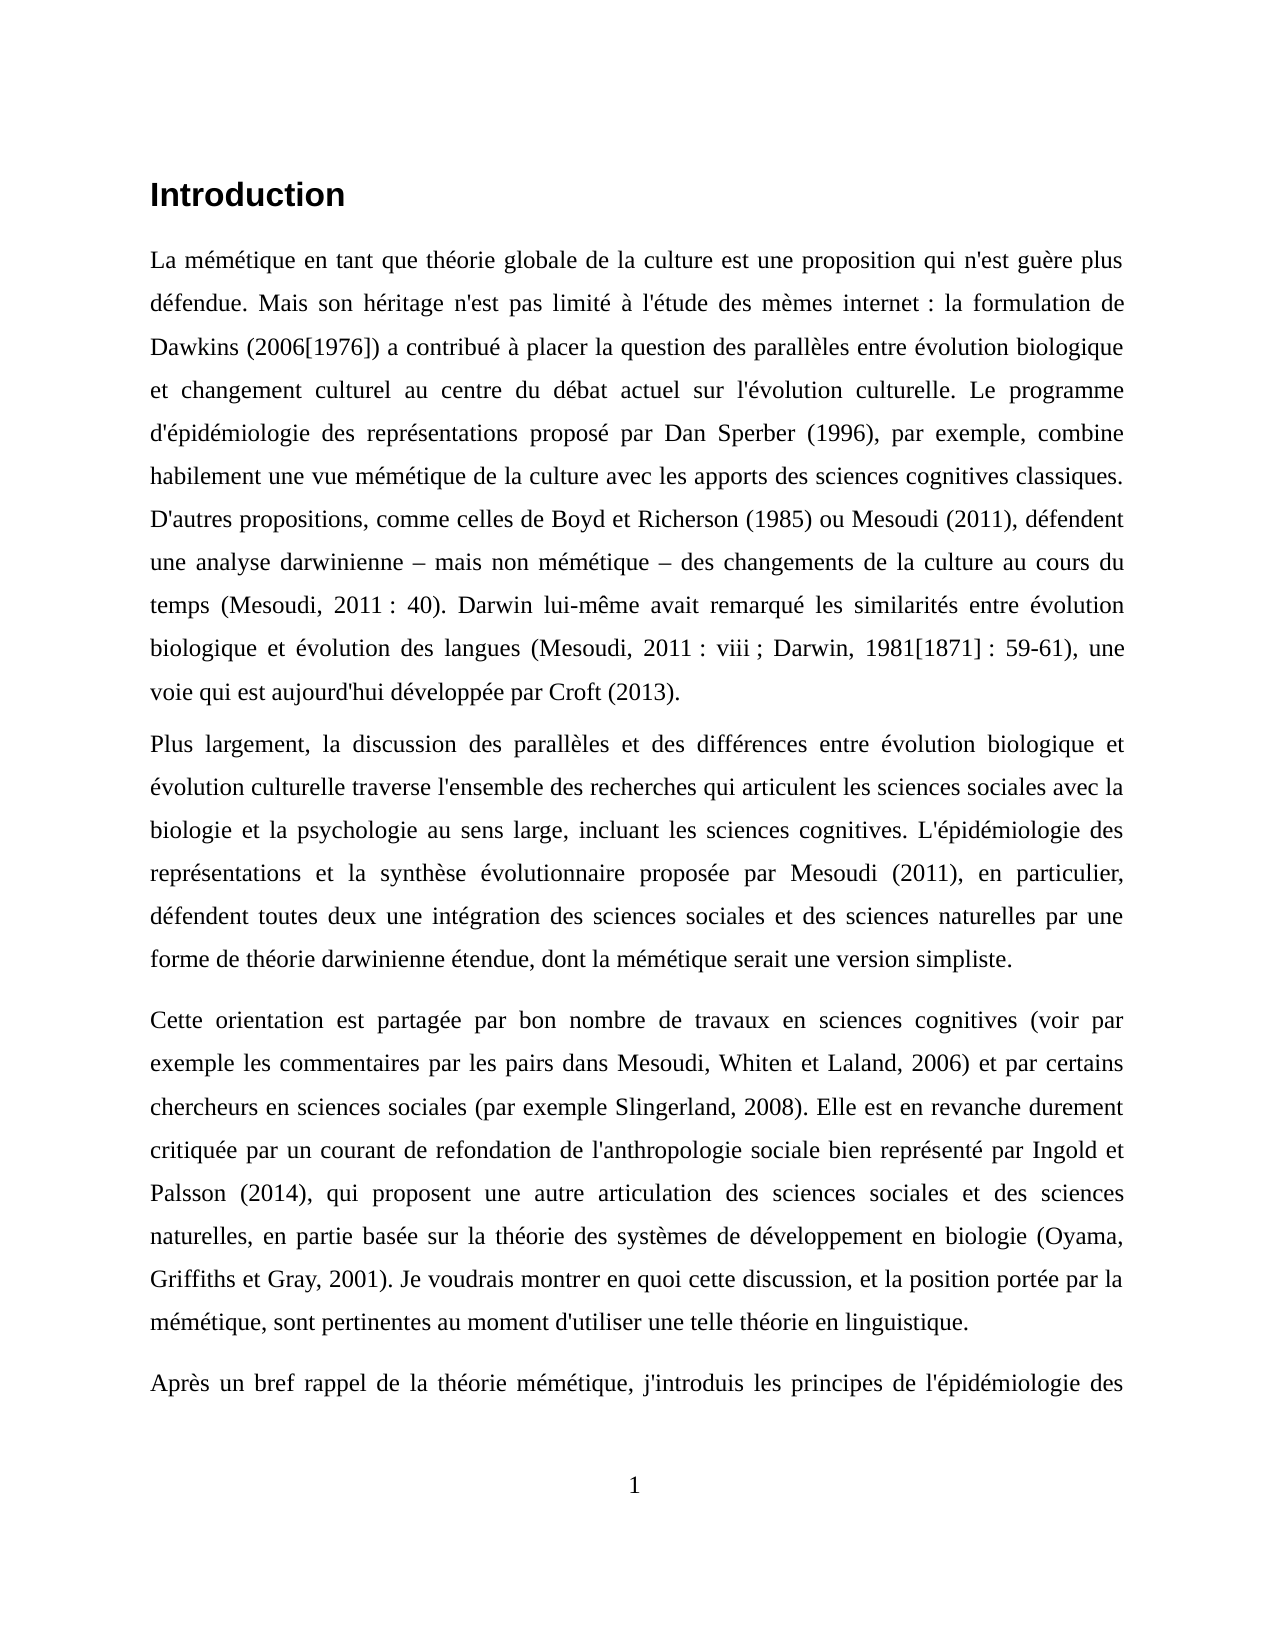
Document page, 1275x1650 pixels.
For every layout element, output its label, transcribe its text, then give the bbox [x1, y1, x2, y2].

text La mémétique en tant que théorie globale de la culture est une proposition qui n'est guère plus défendue. Mais son héritage n'est pas limité à l'étude des mèmes internet : la formulation de Dawkins (2006[1976]) a contribué à placer la question des parallèles entre évolution biologique et changement culturel au centre du débat actuel sur l'évolution culturelle. Le programme d'épidémiologie des représentations proposé par Dan Sperber (1996), par exemple, combine habilement une vue mémétique de la culture avec les apports des sciences cognitives classiques. D'autres propositions, comme celles de Boyd et Richerson (1985) ou Mesoudi (2011), défendent une analyse darwinienne – mais non mémétique – des changements de la culture au cours du temps (Mesoudi, 2011 : 40). Darwin lui-même avait remarqué les similarités entre évolution biologique et évolution des langues (Mesoudi, 2011 : viii ; Darwin, 1981[1871] : 59‑61), une voie qui est aujourd'hui développée par Croft (2013). [150, 245, 1125, 705]
text Après un bref rappel de la théorie mémétique, j'introduis les principes de l'épidémiologie des [150, 1368, 1125, 1397]
text Cette orientation est partagée par bon nombre de travaux en sciences cognitives (voir par exemple les commentaires par les pairs dans Mesoudi, Whiten et Laland, 2006) et par certains chercheurs en sciences sociales (par exemple Slingerland, 2008). Elle est en revanche durement critiquée par un courant de refondation de l'anthropologie sociale bien représenté par Ingold et Palsson (2014), qui proposent une autre articulation des sciences sociales et des sciences naturelles, en partie basée sur la théorie des systèmes de développement en biologie (Oyama, Griffiths et Gray, 2001). Je voudrais montrer en quoi cette discussion, et la position portée par la mémétique, sont pertinentes au moment d'utiliser une telle théorie en linguistique. [150, 1005, 1125, 1336]
text Plus largement, la discussion des parallèles et des différences entre évolution biologique et évolution culturelle traverse l'ensemble des recherches qui articulent les sciences sociales avec la biologie et la psychologie au sens large, incluant les sciences cognitives. L'épidémiologie des représentations et la synthèse évolutionnaire proposée par Mesoudi (2011), en particulier, défendent toutes deux une intégration des sciences sociales et des sciences naturelles par une forme de théorie darwinienne étendue, dont la mémétique serait une version simpliste. [150, 729, 1125, 973]
subtitle Introduction [150, 175, 1125, 214]
